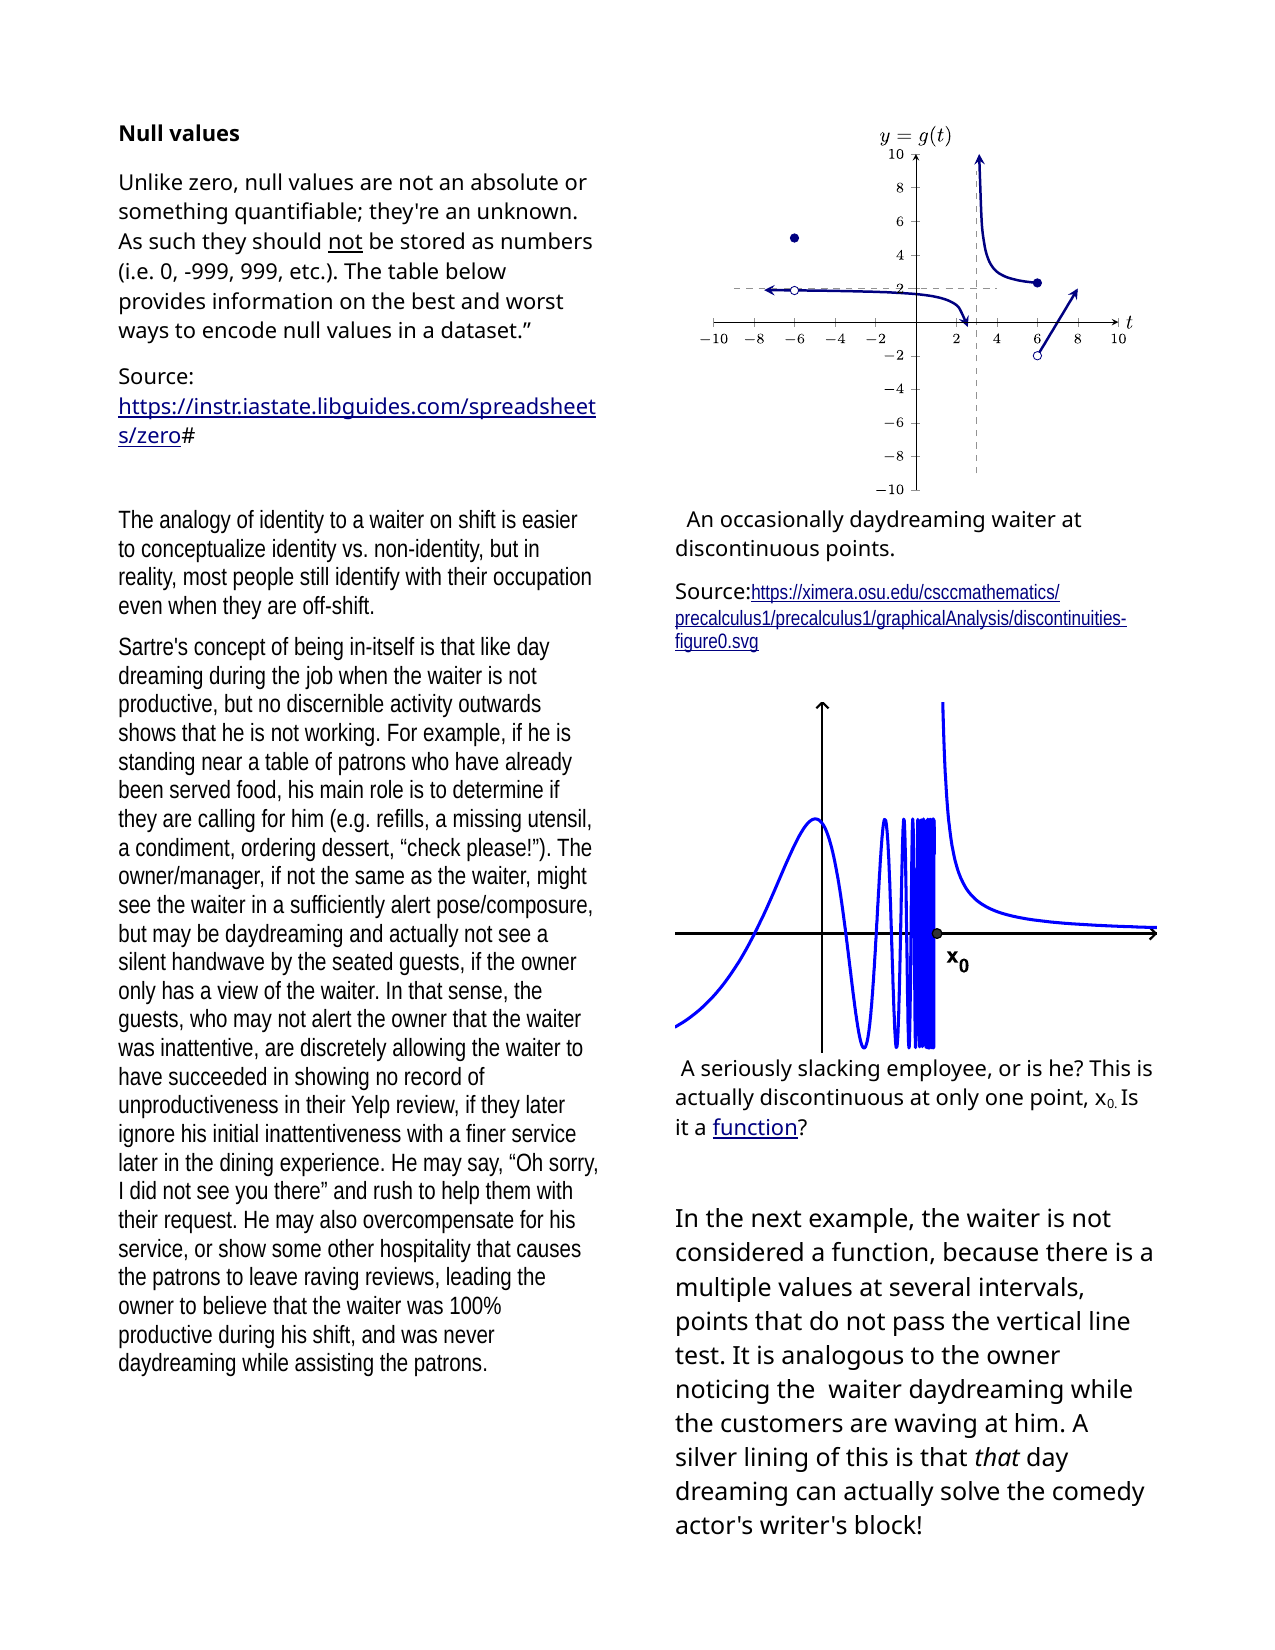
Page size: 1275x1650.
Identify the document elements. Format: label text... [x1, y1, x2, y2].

text An occasionally daydreaming waiter at discontinuous points. [675, 118, 1157, 563]
text In the next example, the waiter is not considered a function, because there is a multiple values at several intervals, points that do not pass the vertical line test. It is analogous to the owner noticing the waiter daydreaming while the customers are waving at him. A silver lining of this is that that day dreaming can actually solve the comedy actor's writer's block! [675, 1201, 1157, 1542]
text Sartre's concept of being in-itself is that like day dreaming during the job when the waiter is not productive, but no discernible activity outwards shows that he is not working. For example, if he is standing near a table of patrons who have already been served food, his main role is to determine if they are calling for him (e.g. refills, a missing utensil, a condiment, ordering dessert, “check please!”). The owner/manager, if not the same as the waiter, might see the waiter in a sufficiently alert pose/composure, but may be daydreaming and actually not see a silent handwave by the seated guests, if the owner only has a view of the waiter. In that sense, the guests, who may not alert the owner that the waiter was inattentive, are discretely allowing the waiter to have succeeded in showing no record of unproductiveness in their Yelp review, if they later ignore his initial inattentiveness with a finer service later in the dining experience. He may say, “Oh sorry, I did not see you there” and rush to help them with their request. He may also overcompensate for his service, or show some other hospitality that causes the patrons to leave raving reviews, leading the owner to believe that the waiter was 100% productive during his shift, and was never daydreaming while assisting the patrons. [118, 632, 600, 1377]
subtitle Null values [118, 118, 600, 148]
text The analogy of identity to a waiter on shift is easier to conceptualize identity vs. non-identity, but in reality, most people still identify with their occupation even when they are off-shift. [118, 505, 600, 619]
text Unlike zero, null values are not an absolute or something quantifiable; they're an unknown. As such they should not be stored as numbers (i.e. 0, -999, 999, etc.). The table below provides information on the best and worst ways to encode null values in a dataset.” [118, 166, 600, 345]
text Source: https://instr.iastate.libguides.com/spreadsheets/zero# [118, 361, 600, 450]
text A seriously slacking employee, or is he? This is actually discontinuous at only one point, x0. Is it a function? [675, 1053, 1157, 1142]
text Source:https://ximera.osu.edu/csccmathematics/precalculus1/precalculus1/graphicalAnalysis/discontinuities-figure0.svg [675, 576, 1157, 653]
